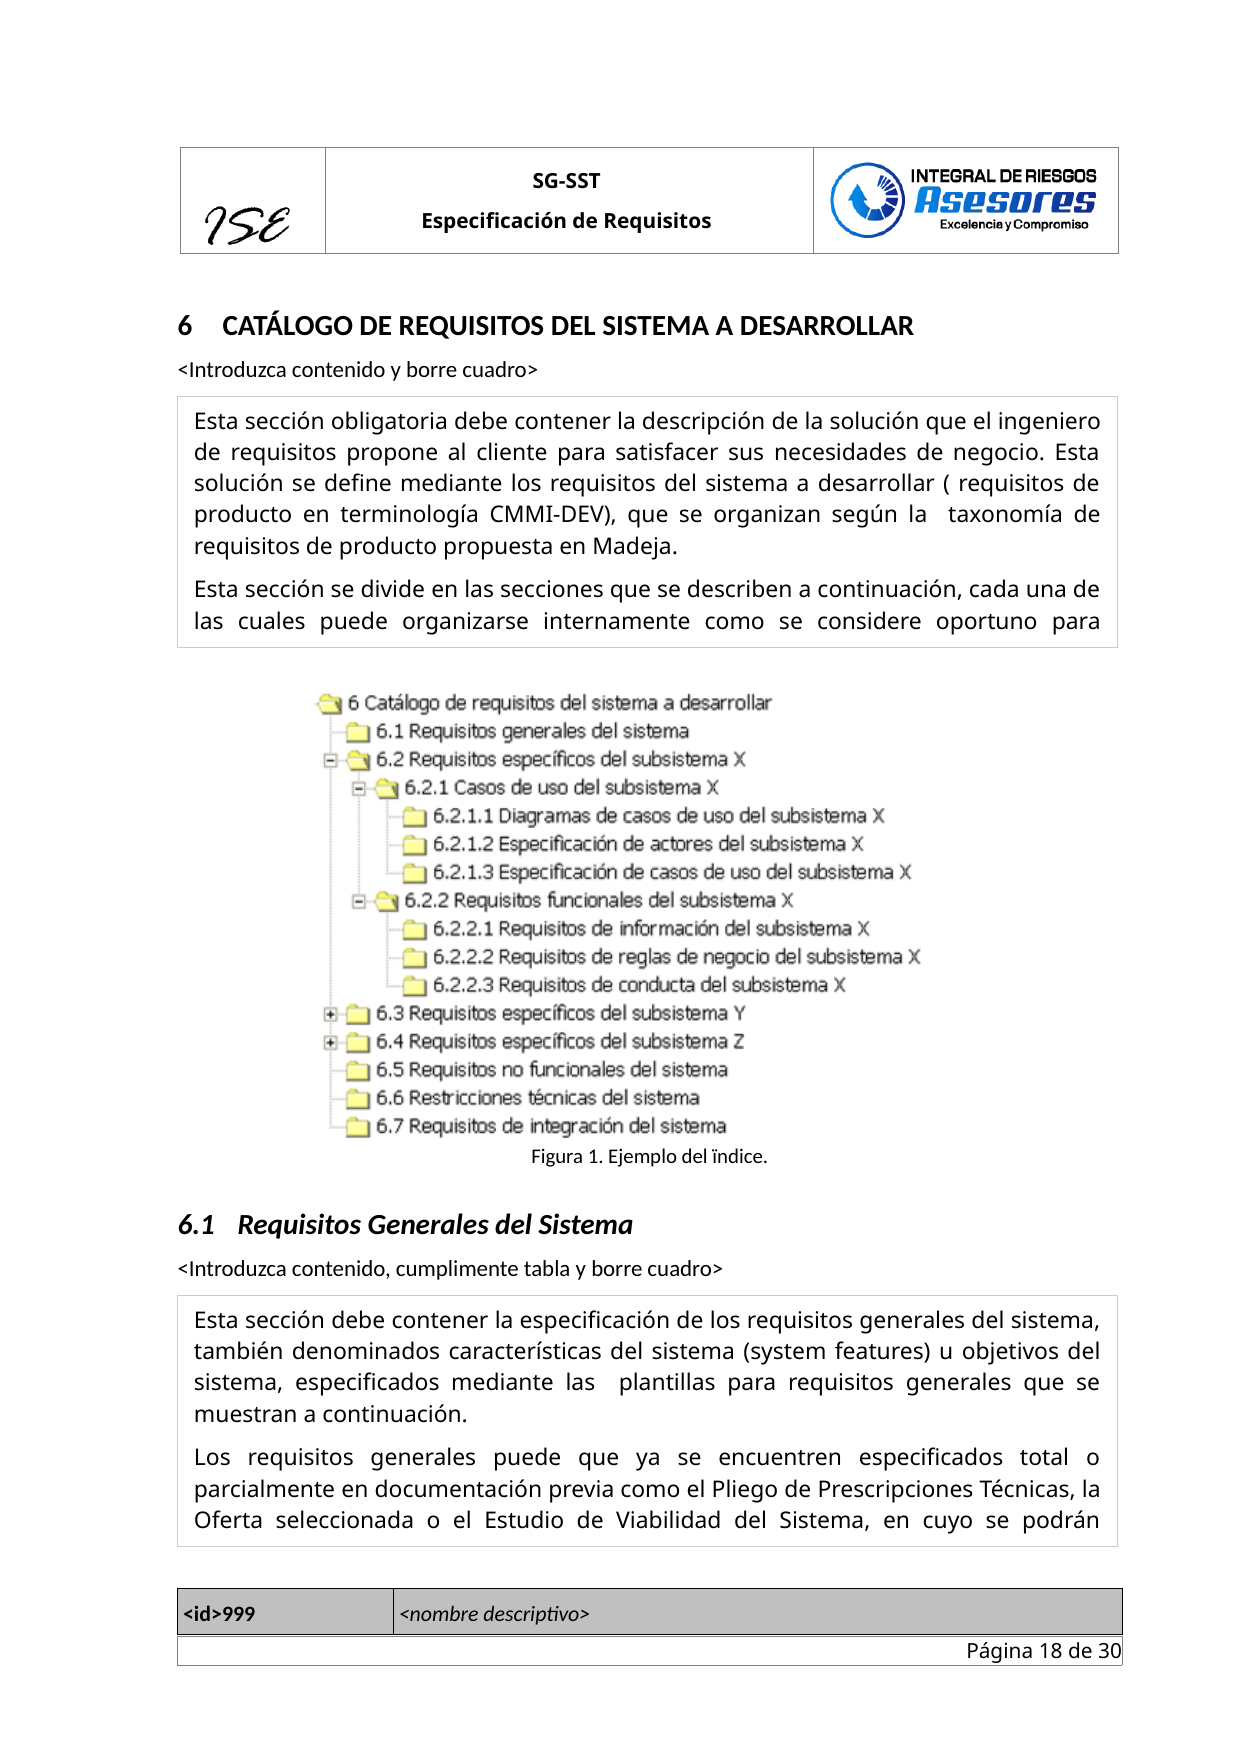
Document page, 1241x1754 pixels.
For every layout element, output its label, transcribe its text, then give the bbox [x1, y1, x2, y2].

text Esta sección se divide en las secciones que se describen a continuación, cada una de las cuales puede organizarse internamente como se considere oportuno para facilitar la legibilidad del documento, siendo la organización más habitual la división en los subsistemas descritos en la sección 5, en cuyo caso la estructura del índice para la sección sería la que puede verse en la siguiente figura. [194, 573, 1101, 639]
subtitle CATÁLOGO DE REQUISITOS DEL SISTEMA A DESARROLLAR [177, 307, 1122, 343]
table_header <nombre descriptivo> [394, 1589, 1122, 1634]
subtitle Requisitos Generales del Sistema [177, 1206, 1122, 1242]
text Esta sección obligatoria debe contener la descripción de la solución que el ingeniero de requisitos propone al cliente para satisfacer sus necesidades de negocio. Esta solución se define mediante los requisitos del sistema a desarrollar ( requisitos de producto en terminología CMMI-DEV), que se organizan según la taxonomía de requisitos de producto propuesta en Madeja. [194, 405, 1101, 561]
text <Introduzca contenido, cumplimente tabla y borre cuadro> [177, 1254, 1122, 1282]
text Los requisitos generales puede que ya se encuentren especificados total o parcialmente en documentación previa como el Pliego de Prescripciones Técnicas, la Oferta seleccionada o el Estudio de Viabilidad del Sistema, en cuyo se podrán reutilizar y se hará referencia a dichos documentos como fuente de los mismos. En el caso de que se considere necesario, los requisitos generales se podrán descomponer jerárquicamente para facilitar su comprensión. [194, 1441, 1101, 1538]
text Esta sección debe contener la especificación de los requisitos generales del sistema, también denominados características del sistema (system features) u objetivos del sistema, especificados mediante las plantillas para requisitos generales que se muestran a continuación. [194, 1304, 1101, 1429]
table_header <id>999 [178, 1589, 393, 1634]
text Figura 1. Ejemplo del ïndice. [177, 1143, 1122, 1168]
text <Introduzca contenido y borre cuadro> [177, 355, 1122, 383]
